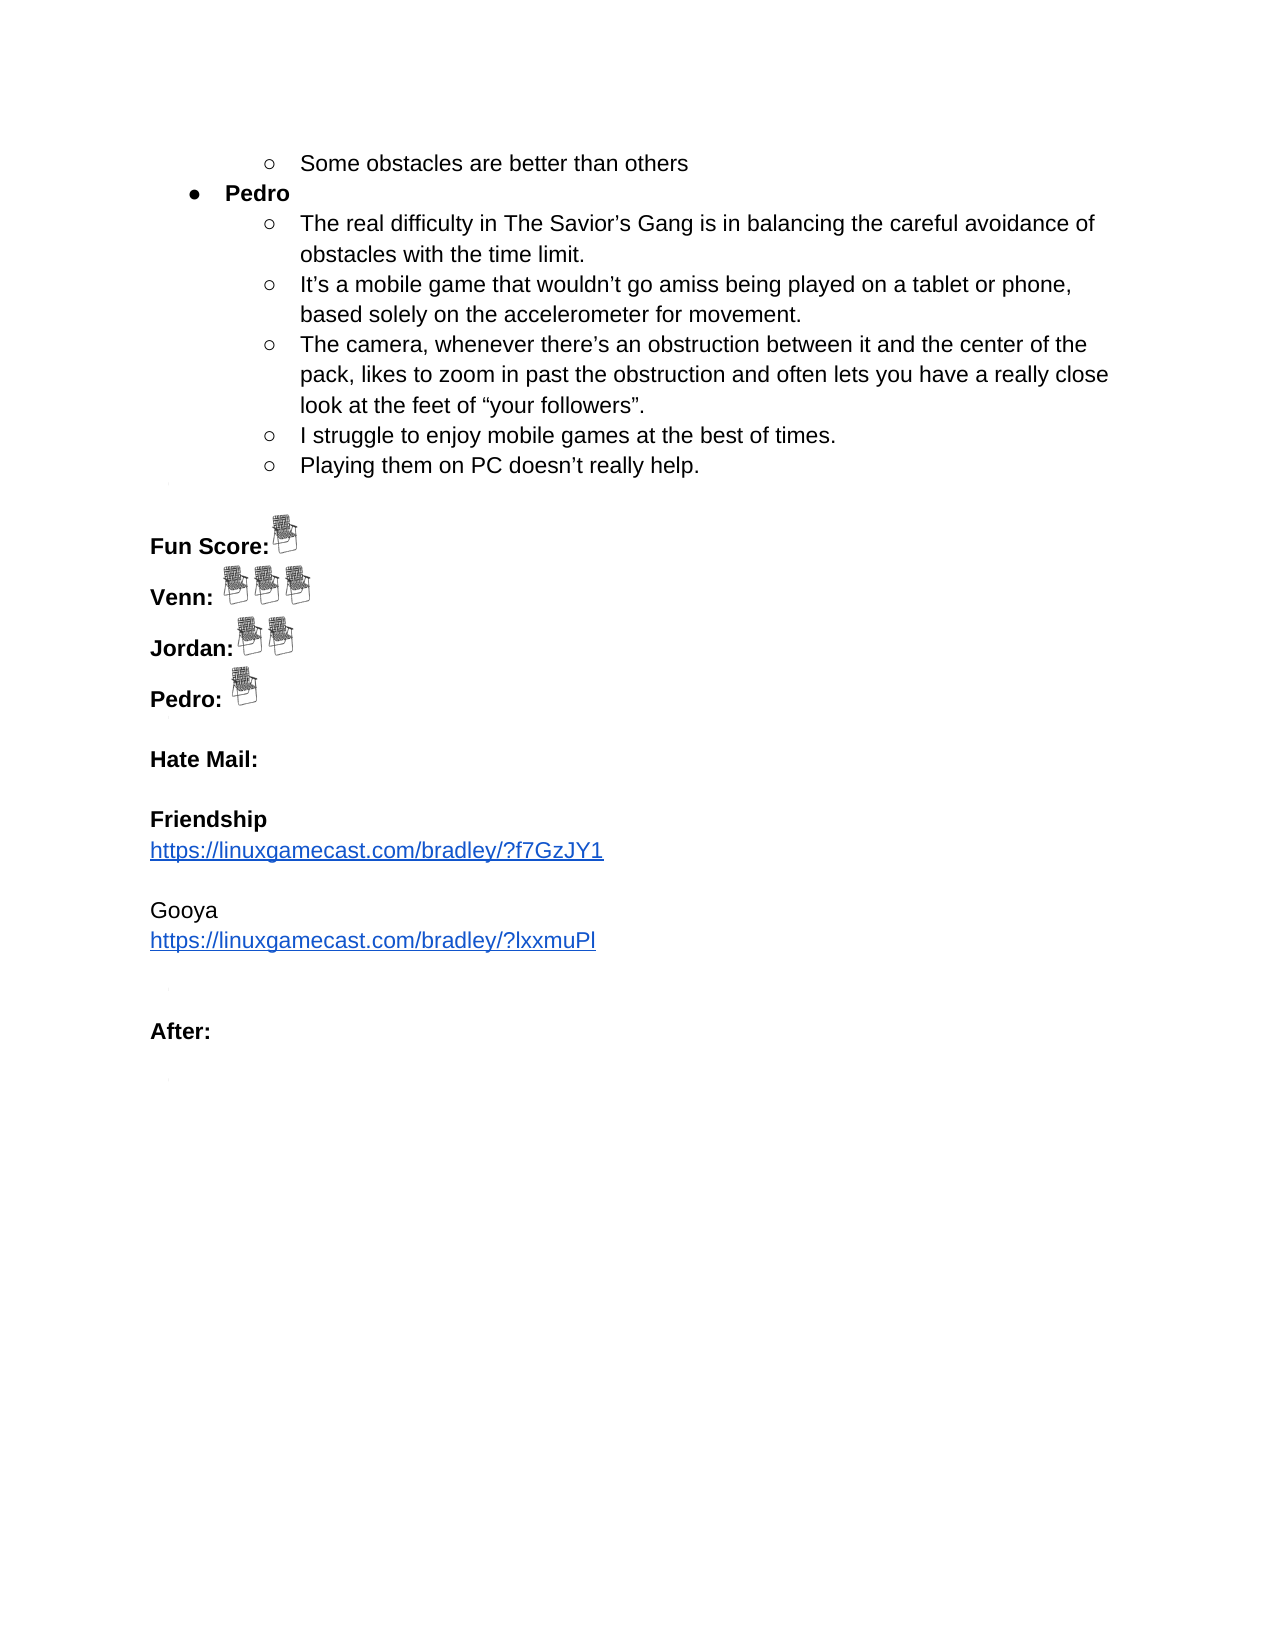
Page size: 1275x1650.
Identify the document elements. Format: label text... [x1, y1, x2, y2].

list Some obstacles are better than others [262, 150, 1125, 176]
picture [228, 665, 261, 707]
text Gooya [150, 897, 1125, 923]
list I struggle to enjoy mobile games at the best of times. [262, 422, 1125, 448]
text https://linuxgamecast.com/bradley/?f7GzJY1 [150, 837, 1125, 863]
list The camera, whenever there’s an obstruction between it and the center of the pack, likes to zoom in past the obstruction and often lets you have a really close look at the feet of “your followers”. [262, 331, 1125, 418]
picture [234, 614, 297, 657]
list Playing them on PC doesn’t really help. [262, 452, 1125, 478]
picture [269, 512, 301, 555]
list Pedro [187, 180, 1125, 207]
text https://linuxgamecast.com/bradley/?lxxmuPl [150, 927, 1125, 954]
text Venn: [150, 563, 1125, 610]
list It’s a mobile game that wouldn’t go amiss being played on a tablet or phone, based solely on the accelerometer for movement. [262, 271, 1125, 327]
text Friendship [150, 806, 1125, 833]
picture [220, 563, 314, 606]
text Fun Score: [150, 512, 1125, 559]
text Jordan: Pedro: [150, 614, 1125, 712]
list The real difficulty in The Savior’s Gang is in balancing the careful avoidance of obstacles with the time limit. [262, 210, 1125, 267]
text Hate Mail: [150, 746, 1125, 772]
text After: [150, 1018, 1125, 1044]
